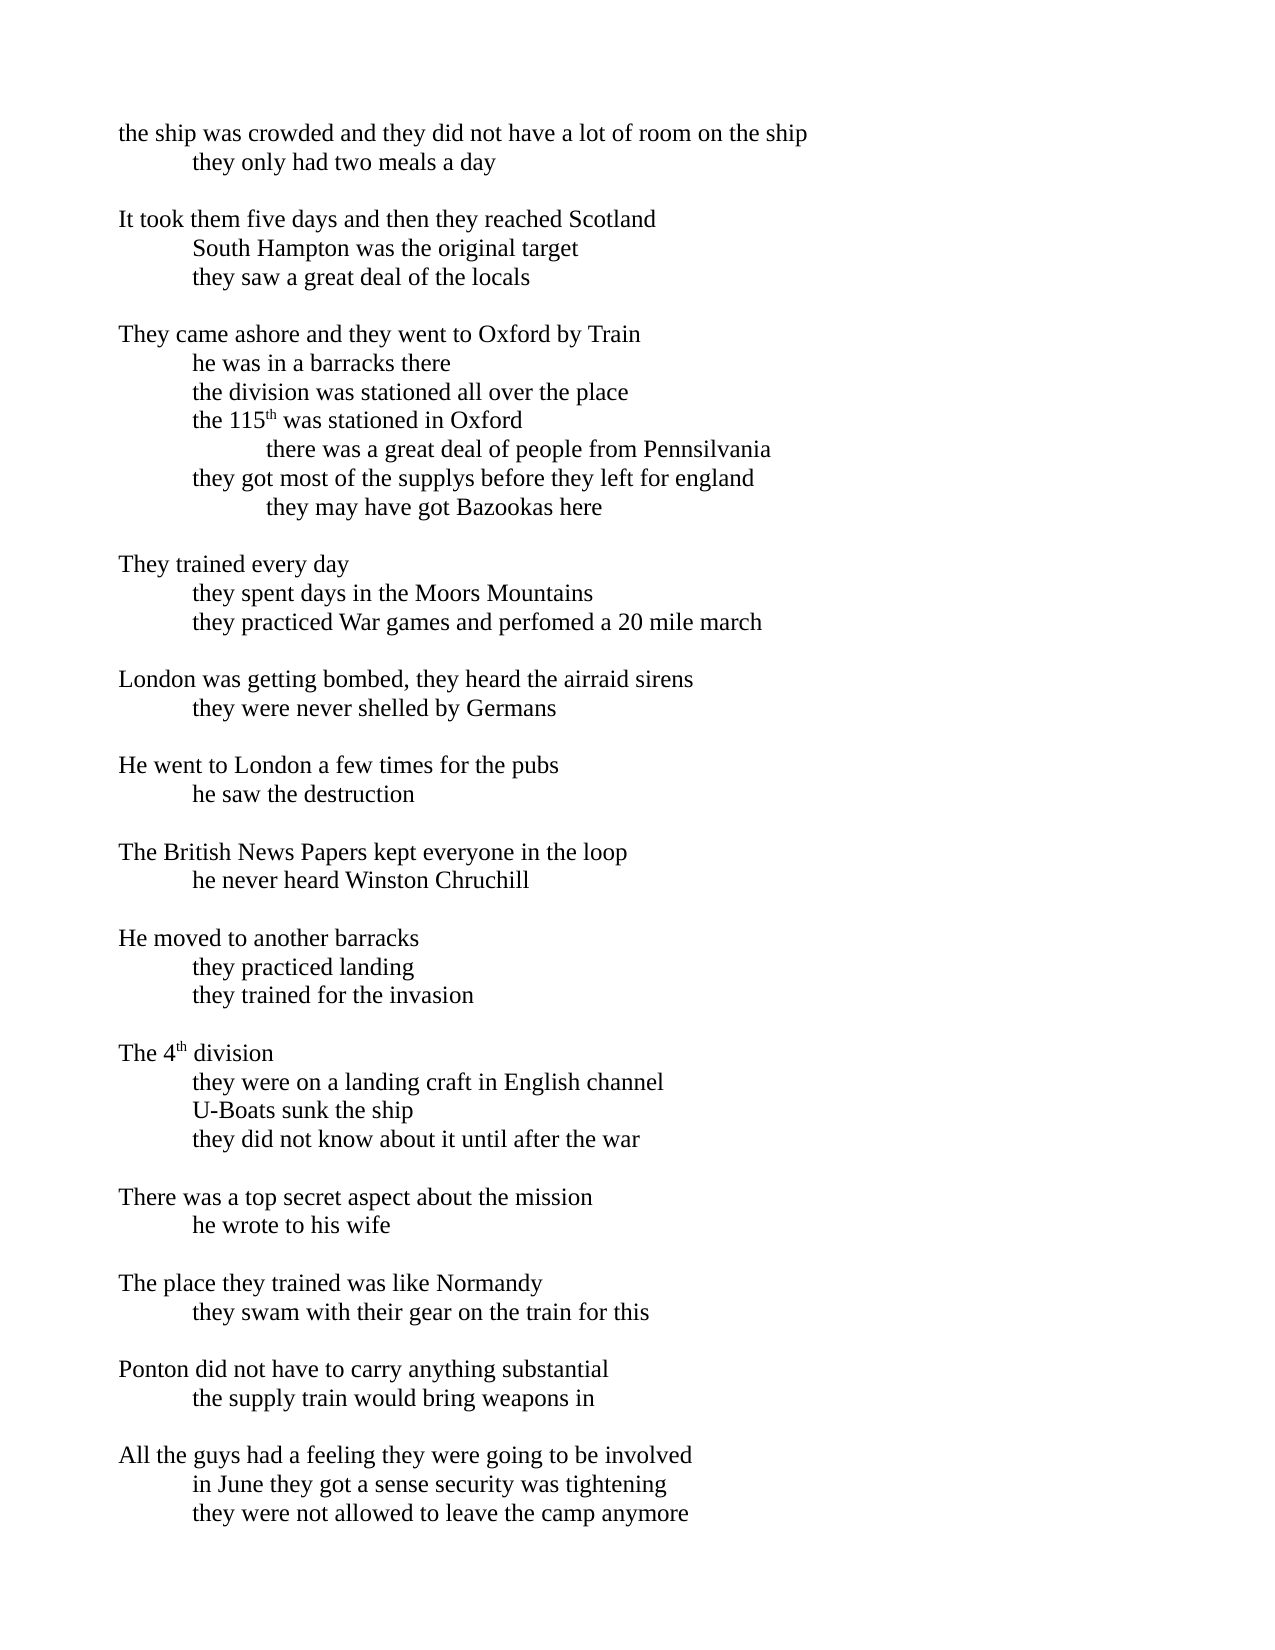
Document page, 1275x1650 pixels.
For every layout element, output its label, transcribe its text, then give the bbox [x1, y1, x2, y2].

text he wrote to his wife [118, 1211, 1157, 1239]
text There was a top secret aspect about the mission [118, 1182, 1157, 1211]
text All the guys had a feeling they were going to be involved [118, 1441, 1157, 1469]
text The 4th division [118, 1038, 1157, 1067]
text they were not allowed to leave the camp anymore [118, 1498, 1157, 1527]
text He moved to another barracks [118, 923, 1157, 952]
text South Hampton was the original target [118, 233, 1157, 262]
text they saw a great deal of the locals [118, 262, 1157, 291]
text they got most of the supplys before they left for england [118, 463, 1157, 492]
text The place they trained was like Normandy [118, 1268, 1157, 1297]
text they were on a landing craft in English channel [118, 1067, 1157, 1096]
text U-Boats sunk the ship [118, 1096, 1157, 1124]
text they swam with their gear on the train for this [118, 1297, 1157, 1326]
text they trained for the invasion [118, 981, 1157, 1009]
text It took them five days and then they reached Scotland [118, 204, 1157, 233]
text he never heard Winston Chruchill [118, 866, 1157, 894]
text they practiced landing [118, 952, 1157, 981]
text they may have got Bazookas here [118, 492, 1157, 521]
text he was in a barracks there [118, 348, 1157, 377]
text they practiced War games and perfomed a 20 mile march [118, 607, 1157, 636]
text he saw the destruction [118, 779, 1157, 808]
text in June they got a sense security was tightening [118, 1469, 1157, 1498]
text The British News Papers kept everyone in the loop [118, 837, 1157, 866]
text Ponton did not have to carry anything substantial [118, 1354, 1157, 1383]
text the ship was crowded and they did not have a lot of room on the ship [118, 118, 1157, 147]
text they spent days in the Moors Mountains [118, 578, 1157, 607]
text They came ashore and they went to Oxford by Train [118, 319, 1157, 348]
text they were never shelled by Germans [118, 693, 1157, 722]
text the 115th was stationed in Oxford [118, 406, 1157, 434]
text the supply train would bring weapons in [118, 1383, 1157, 1412]
text He went to London a few times for the pubs [118, 751, 1157, 779]
text there was a great deal of people from Pennsilvania [118, 434, 1157, 463]
text they only had two meals a day [118, 147, 1157, 176]
text They trained every day [118, 549, 1157, 578]
text London was getting bombed, they heard the airraid sirens [118, 664, 1157, 693]
text they did not know about it until after the war [118, 1124, 1157, 1153]
text the division was stationed all over the place [118, 377, 1157, 406]
